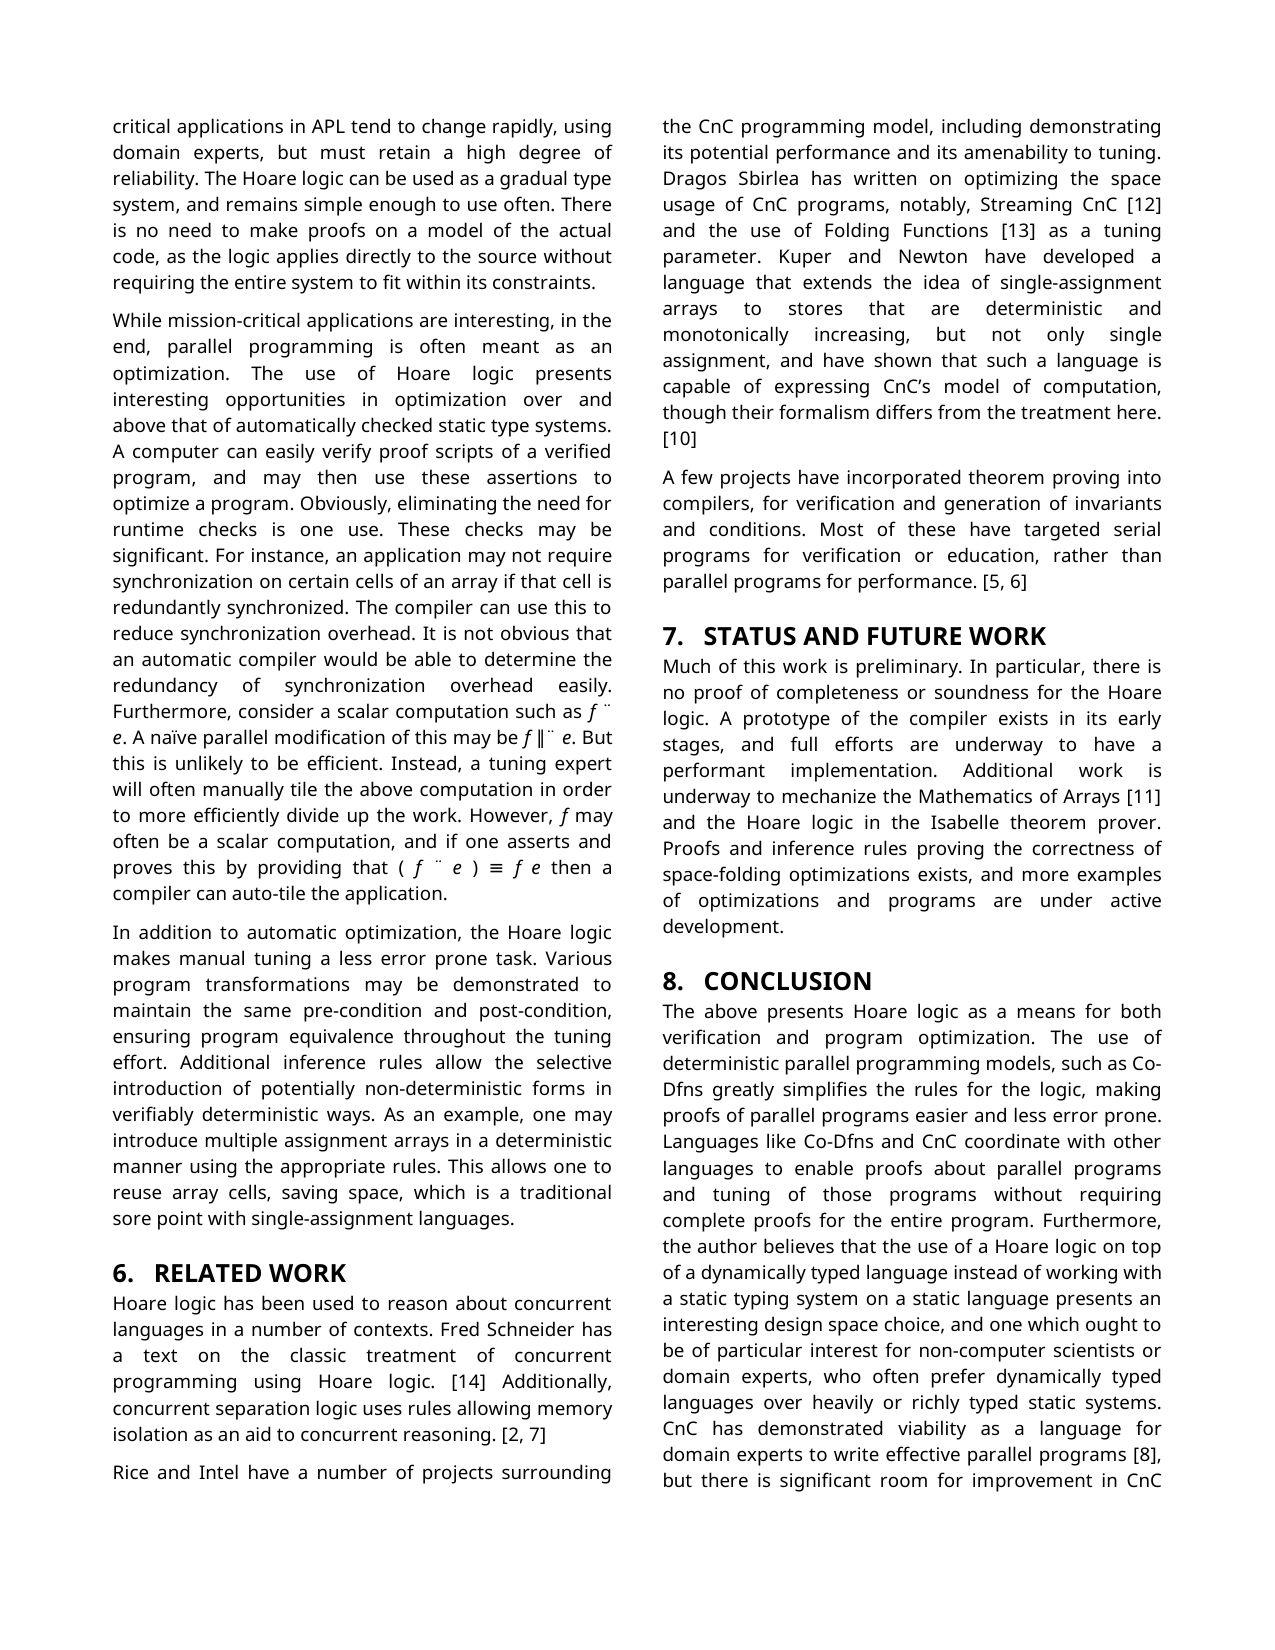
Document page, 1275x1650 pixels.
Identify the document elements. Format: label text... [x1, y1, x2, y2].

text A few projects have incorporated theorem proving into compilers, for verification and generation of invariants and conditions. Most of these have targeted serial programs for verification or education, rather than parallel programs for performance. [5, 6] [662, 463, 1162, 594]
text Rice and Intel have a number of projects surrounding [112, 1459, 613, 1485]
text Much of this work is preliminary. In particular, there is no proof of completeness or soundness for the Hoare logic. A prototype of the compiler exists in its early stages, and full efforts are underway to have a performant implementation. Additional work is underway to mechanize the Mathematics of Arrays [11] and the Hoare logic in the Isabelle theorem prover. Proofs and inference rules proving the correctness of space-folding optimizations exists, and more examples of optimizations and programs are under active development. [662, 653, 1162, 939]
text While mission-critical applications are interesting, in the end, parallel programming is often meant as an optimization. The use of Hoare logic presents interesting opportunities in optimization over and above that of automatically checked static type systems. A computer can easily verify proof scripts of a verified program, and may then use these assertions to optimize a program. Obviously, eliminating the need for runtime checks is one use. These checks may be significant. For instance, an application may not require synchronization on certain cells of an array if that cell is redundantly synchronized. The compiler can use this to reduce synchronization overhead. It is not obvious that an automatic compiler would be able to determine the redundancy of synchronization overhead easily. Furthermore, consider a scalar computation such as f ¨ e. A naïve parallel modification of this may be f ∥¨ e. But this is unlikely to be efficient. Instead, a tuning expert will often manually tile the above computation in order to more efficiently divide up the work. However, f may often be a scalar computation, and if one asserts and proves this by providing that ( f ¨ e ) ≡ f e then a compiler can auto-tile the application. [112, 307, 613, 906]
text Hoare logic has been used to reason about concurrent languages in a number of contexts. Fred Schneider has a text on the classic treatment of concurrent programming using Hoare logic. [14] Additionally, concurrent separation logic uses rules allowing memory isolation as an aid to concurrent reasoning. [2, 7] [112, 1290, 613, 1446]
text the CnC programming model, including demonstrating its potential performance and its amenability to tuning. Dragos Sbirlea has written on optimizing the space usage of CnC programs, notably, Streaming CnC [12] and the use of Folding Functions [13] as a tuning parameter. Kuper and Newton have developed a language that extends the idea of single-assignment arrays to stores that are deterministic and monotonically increasing, but not only single assignment, and have shown that such a language is capable of expressing CnC’s model of computation, though their formalism differs from the treatment here. [10] [662, 112, 1162, 451]
text The above presents Hoare logic as a means for both verification and program optimization. The use of deterministic parallel programming models, such as Co-Dfns greatly simplifies the rules for the logic, making proofs of parallel programs easier and less error prone. Languages like Co-Dfns and CnC coordinate with other languages to enable proofs about parallel programs and tuning of those programs without requiring complete proofs for the entire program. Furthermore, the author believes that the use of a Hoare logic on top of a dynamically typed language instead of working with a static typing system on a static language presents an interesting design space choice, and one which ought to be of particular interest for non-computer scientists or domain experts, who often prefer dynamically typed languages over heavily or richly typed static systems. CnC has demonstrated viability as a language for domain experts to write effective parallel programs [8], but there is significant room for improvement in CnC [662, 998, 1162, 1493]
text In addition to automatic optimization, the Hoare logic makes manual tuning a less error prone task. Various program transformations may be demonstrated to maintain the same pre-condition and post-condition, ensuring program equivalence throughout the tuning effort. Additional inference rules allow the selective introduction of potentially non-deterministic forms in verifiably deterministic ways. As an example, one may introduce multiple assignment arrays in a deterministic manner using the appropriate rules. This allows one to reuse array cells, saving space, which is a traditional sore point with single-assignment languages. [112, 919, 613, 1231]
subtitle Conclusion [662, 964, 1162, 998]
subtitle Status and Future Work [662, 619, 1162, 653]
subtitle Related Work [112, 1256, 613, 1290]
text critical applications in APL tend to change rapidly, using domain experts, but must retain a high degree of reliability. The Hoare logic can be used as a gradual type system, and remains simple enough to use often. There is no need to make proofs on a model of the actual code, as the logic applies directly to the source without requiring the entire system to fit within its constraints. [112, 112, 613, 295]
